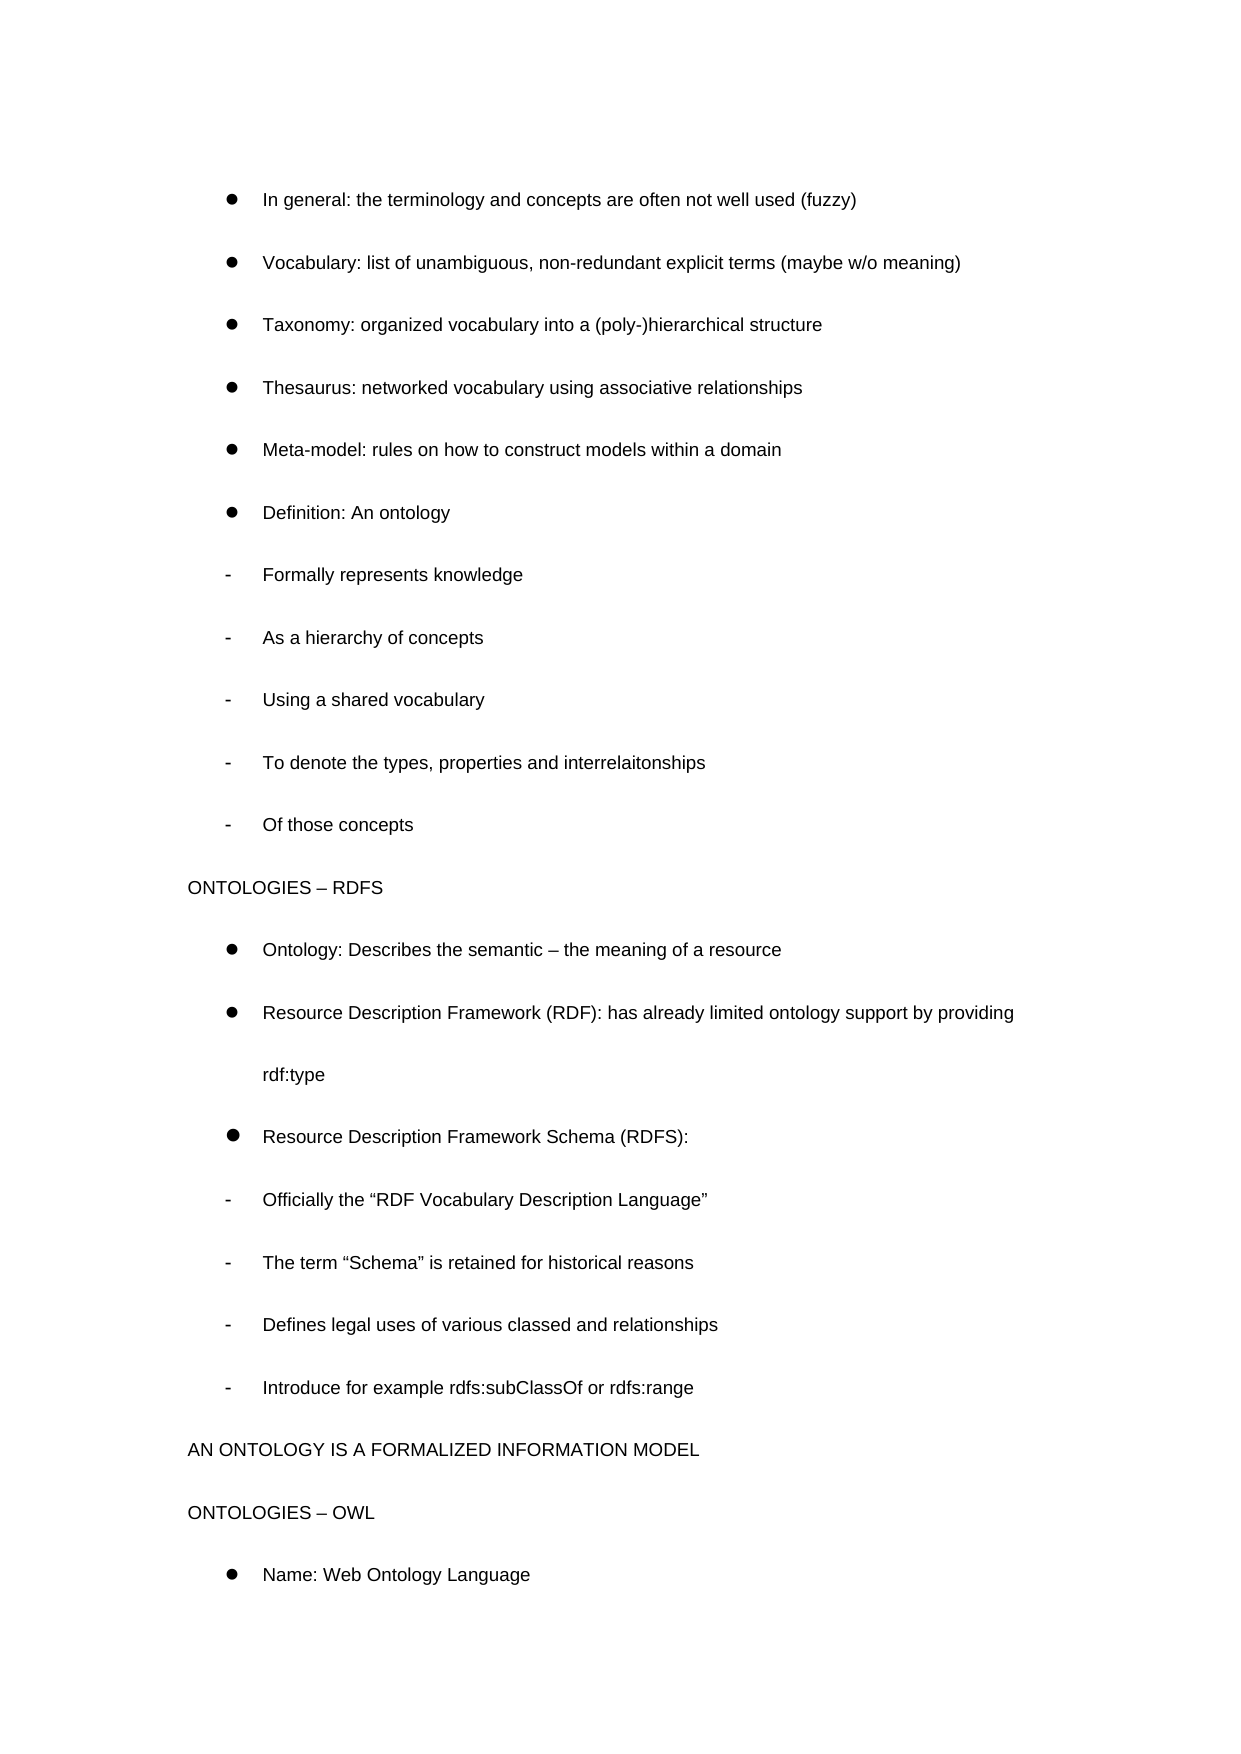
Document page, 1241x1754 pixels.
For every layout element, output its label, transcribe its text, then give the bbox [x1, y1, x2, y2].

list Taxonomy: organized vocabulary into a (poly-)hierarchical structure [225, 283, 1053, 346]
list Name: Web Ontology Language [225, 1533, 1053, 1596]
list Defines legal uses of various classed and relationships [225, 1283, 1053, 1346]
text ONTOLOGIES – OWL [187, 1471, 1053, 1533]
list Introduce for example rdfs:subClassOf or rdfs:range [225, 1346, 1053, 1408]
list Ontology: Describes the semantic – the meaning of a resource [225, 908, 1053, 971]
list As a hierarchy of concepts [225, 596, 1053, 658]
list Resource Description Framework (RDF): has already limited ontology support by providing rdf:type [225, 971, 1053, 1096]
list The term “Schema” is retained for historical reasons [225, 1221, 1053, 1283]
list Definition: An ontology [225, 471, 1053, 533]
list Thesaurus: networked vocabulary using associative relationships [225, 346, 1053, 408]
list Formally represents knowledge [225, 533, 1053, 596]
list To denote the types, properties and interrelaitonships [225, 721, 1053, 783]
list Officially the “RDF Vocabulary Description Language” [225, 1158, 1053, 1221]
text AN ONTOLOGY IS A FORMALIZED INFORMATION MODEL [187, 1408, 1053, 1471]
list Using a shared vocabulary [225, 658, 1053, 721]
text ONTOLOGIES – RDFS [187, 846, 1053, 908]
list Of those concepts [225, 783, 1053, 846]
list In general: the terminology and concepts are often not well used (fuzzy) [225, 158, 1053, 221]
list Vocabulary: list of unambiguous, non-redundant explicit terms (maybe w/o meaning) [225, 221, 1053, 283]
list Resource Description Framework Schema (RDFS): [225, 1096, 1053, 1158]
list Meta-model: rules on how to construct models within a domain [225, 408, 1053, 471]
